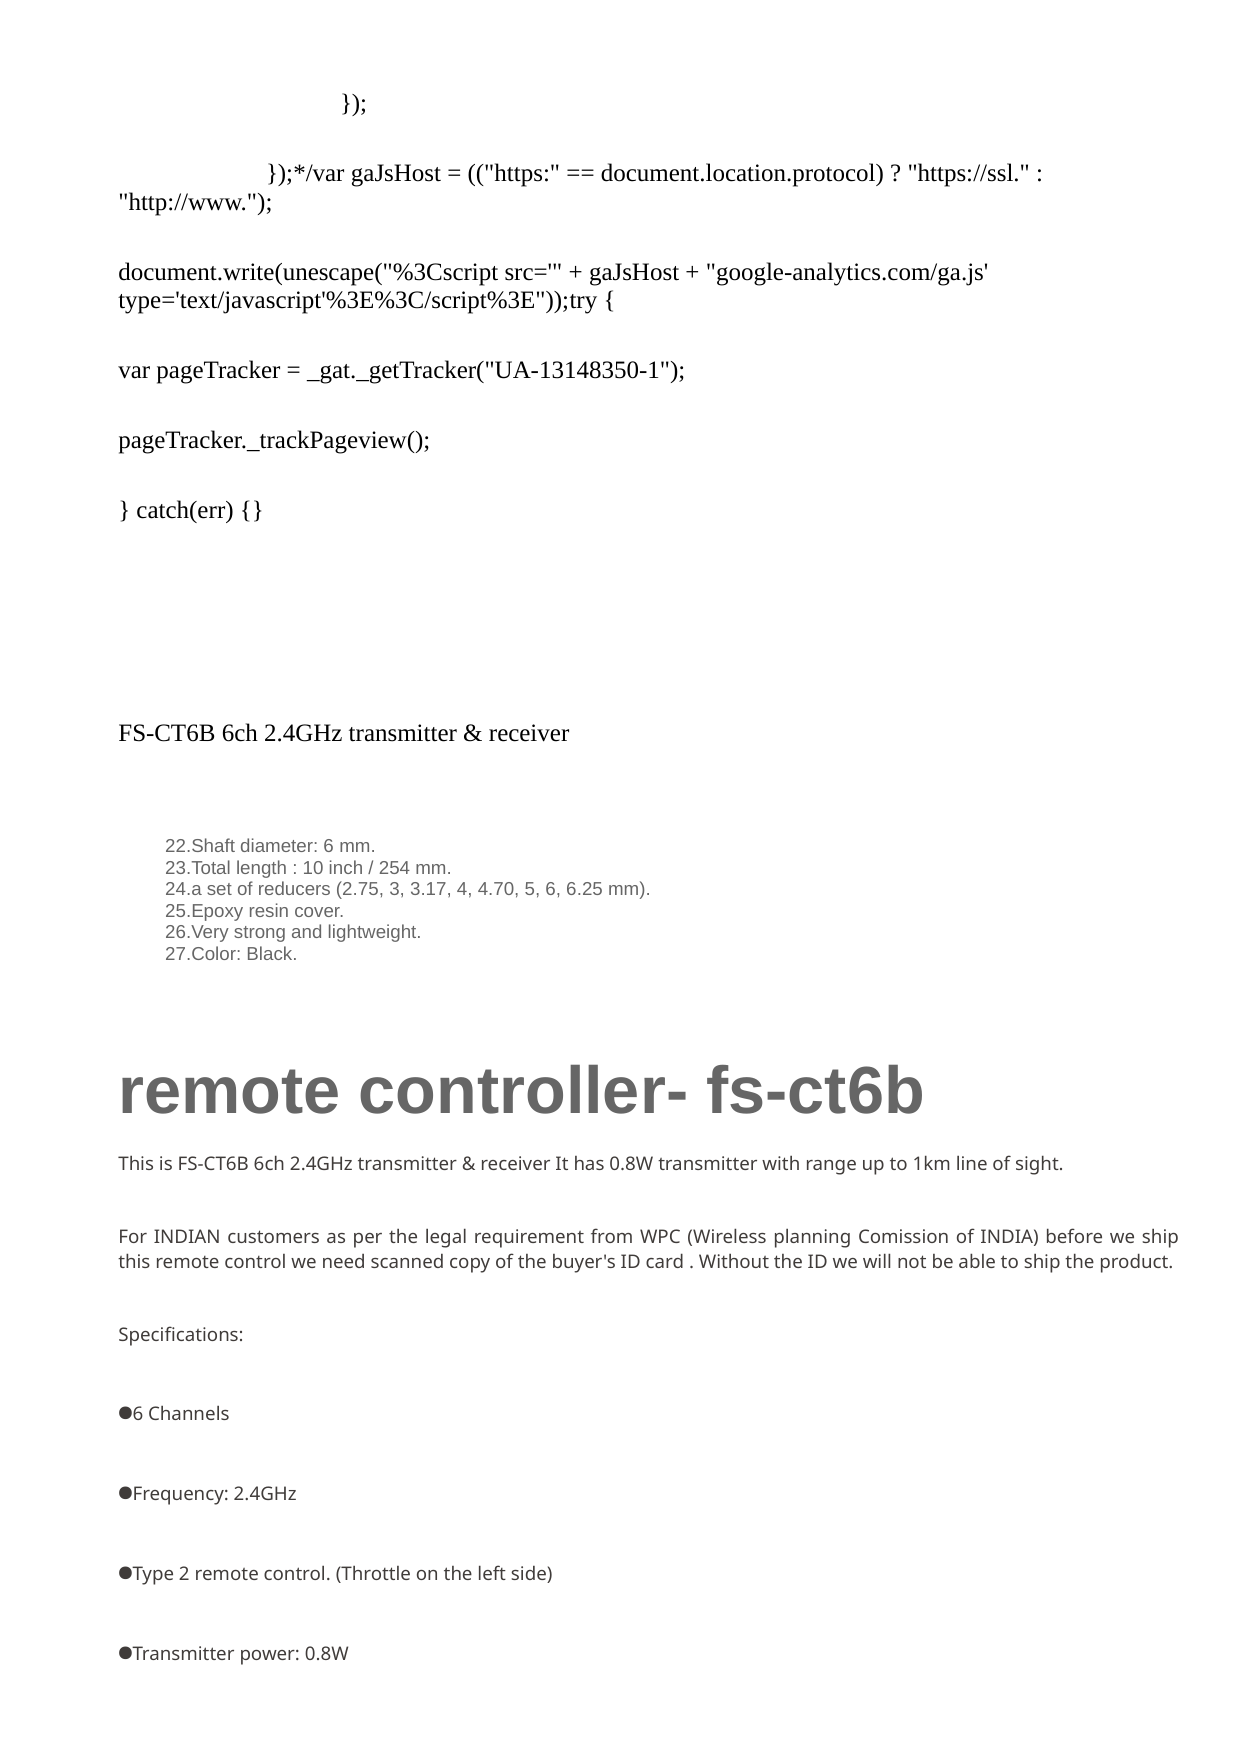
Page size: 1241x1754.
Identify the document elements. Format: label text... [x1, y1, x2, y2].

list Epoxy resin cover. [118, 900, 1181, 921]
text For INDIAN customers as per the legal requirement from WPC (Wireless planning Comission of INDIA) before we ship this remote control we need scanned copy of the buyer's ID card . Without the ID we will not be able to ship the product. [118, 1223, 1181, 1274]
text FS-CT6B 6ch 2.4GHz transmitter & receiver [118, 718, 1181, 747]
list Total length : 10 inch / 254 mm. [118, 857, 1181, 878]
list Shaft diameter: 6 mm. [118, 835, 1181, 857]
text }); });*/var gaJsHost = (("https:" == document.location.protocol) ? "https://ssl." : "http://www."); document.write(unescape("%3Cscript src='" + gaJsHost + "google-analytics.com/ga.js' type='text/javascript'%3E%3C/script%3E"));try { var pageTracker = _gat._getTracker("UA-13148350-1"); pageTracker._trackPageview(); } catch(err) {} [118, 59, 1181, 524]
list a set of reducers (2.75, 3, 3.17, 4, 4.70, 5, 6, 6.25 mm). [118, 878, 1181, 900]
text This is FS-CT6B 6ch 2.4GHz transmitter & receiver It has 0.8W transmitter with range up to 1km line of sight. [118, 1151, 1181, 1176]
list Color: Black. [118, 943, 1181, 964]
text Specifications: [118, 1321, 1181, 1347]
list Type 2 remote control. (Throttle on the left side) [118, 1553, 1181, 1586]
text remote controller- fs-ct6b [118, 1051, 1181, 1127]
list Frequency: 2.4GHz [118, 1473, 1181, 1506]
list Transmitter power: 0.8W [118, 1632, 1181, 1665]
list Very strong and lightweight. [118, 921, 1181, 943]
list 6 Channels [118, 1393, 1181, 1426]
